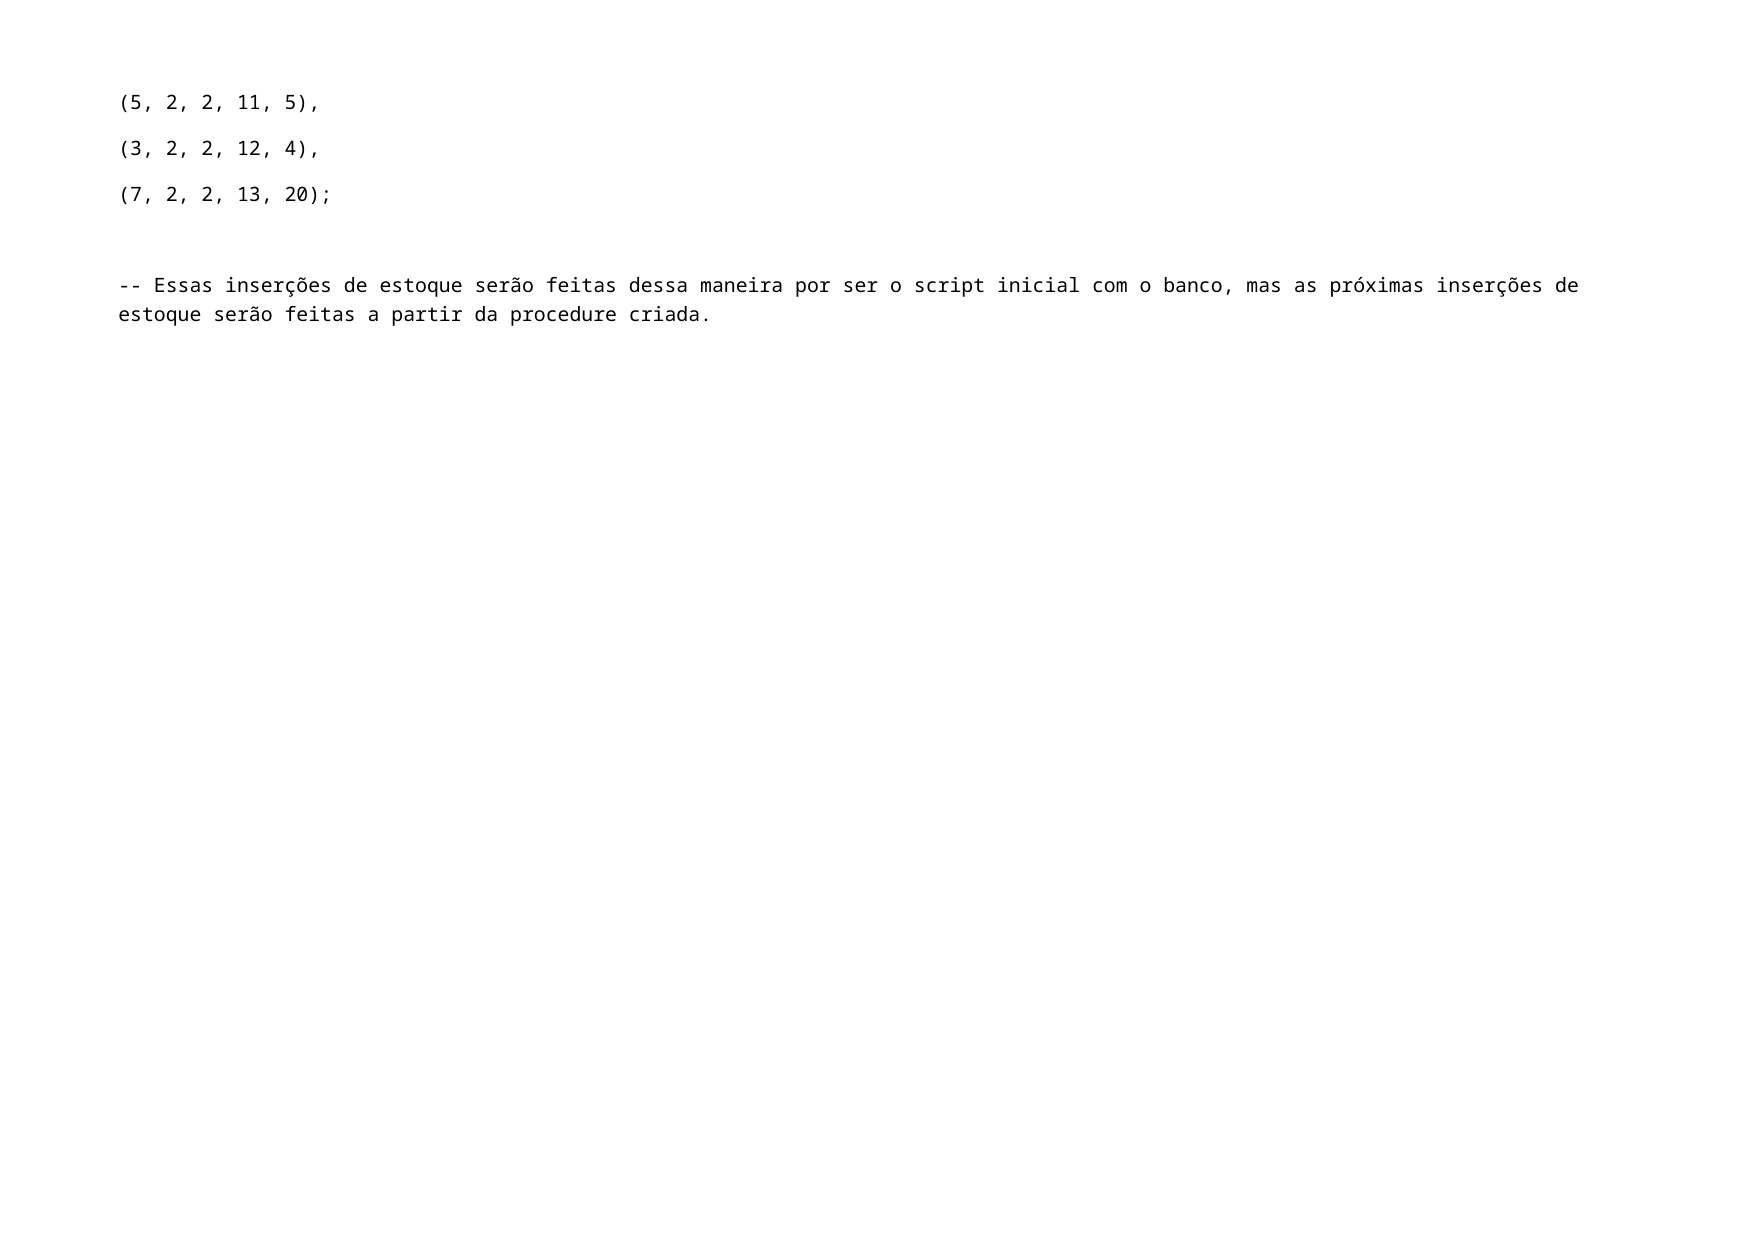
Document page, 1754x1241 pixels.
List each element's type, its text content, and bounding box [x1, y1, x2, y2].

text (5, 2, 2, 11, 5), [118, 88, 1606, 115]
text -- Essas inserções de estoque serão feitas dessa maneira por ser o script inicial com o banco, mas as próximas inserções de estoque serão feitas a partir da procedure criada. [118, 271, 1606, 327]
text (3, 2, 2, 12, 4), [118, 134, 1606, 161]
text (7, 2, 2, 13, 20); [118, 180, 1606, 207]
